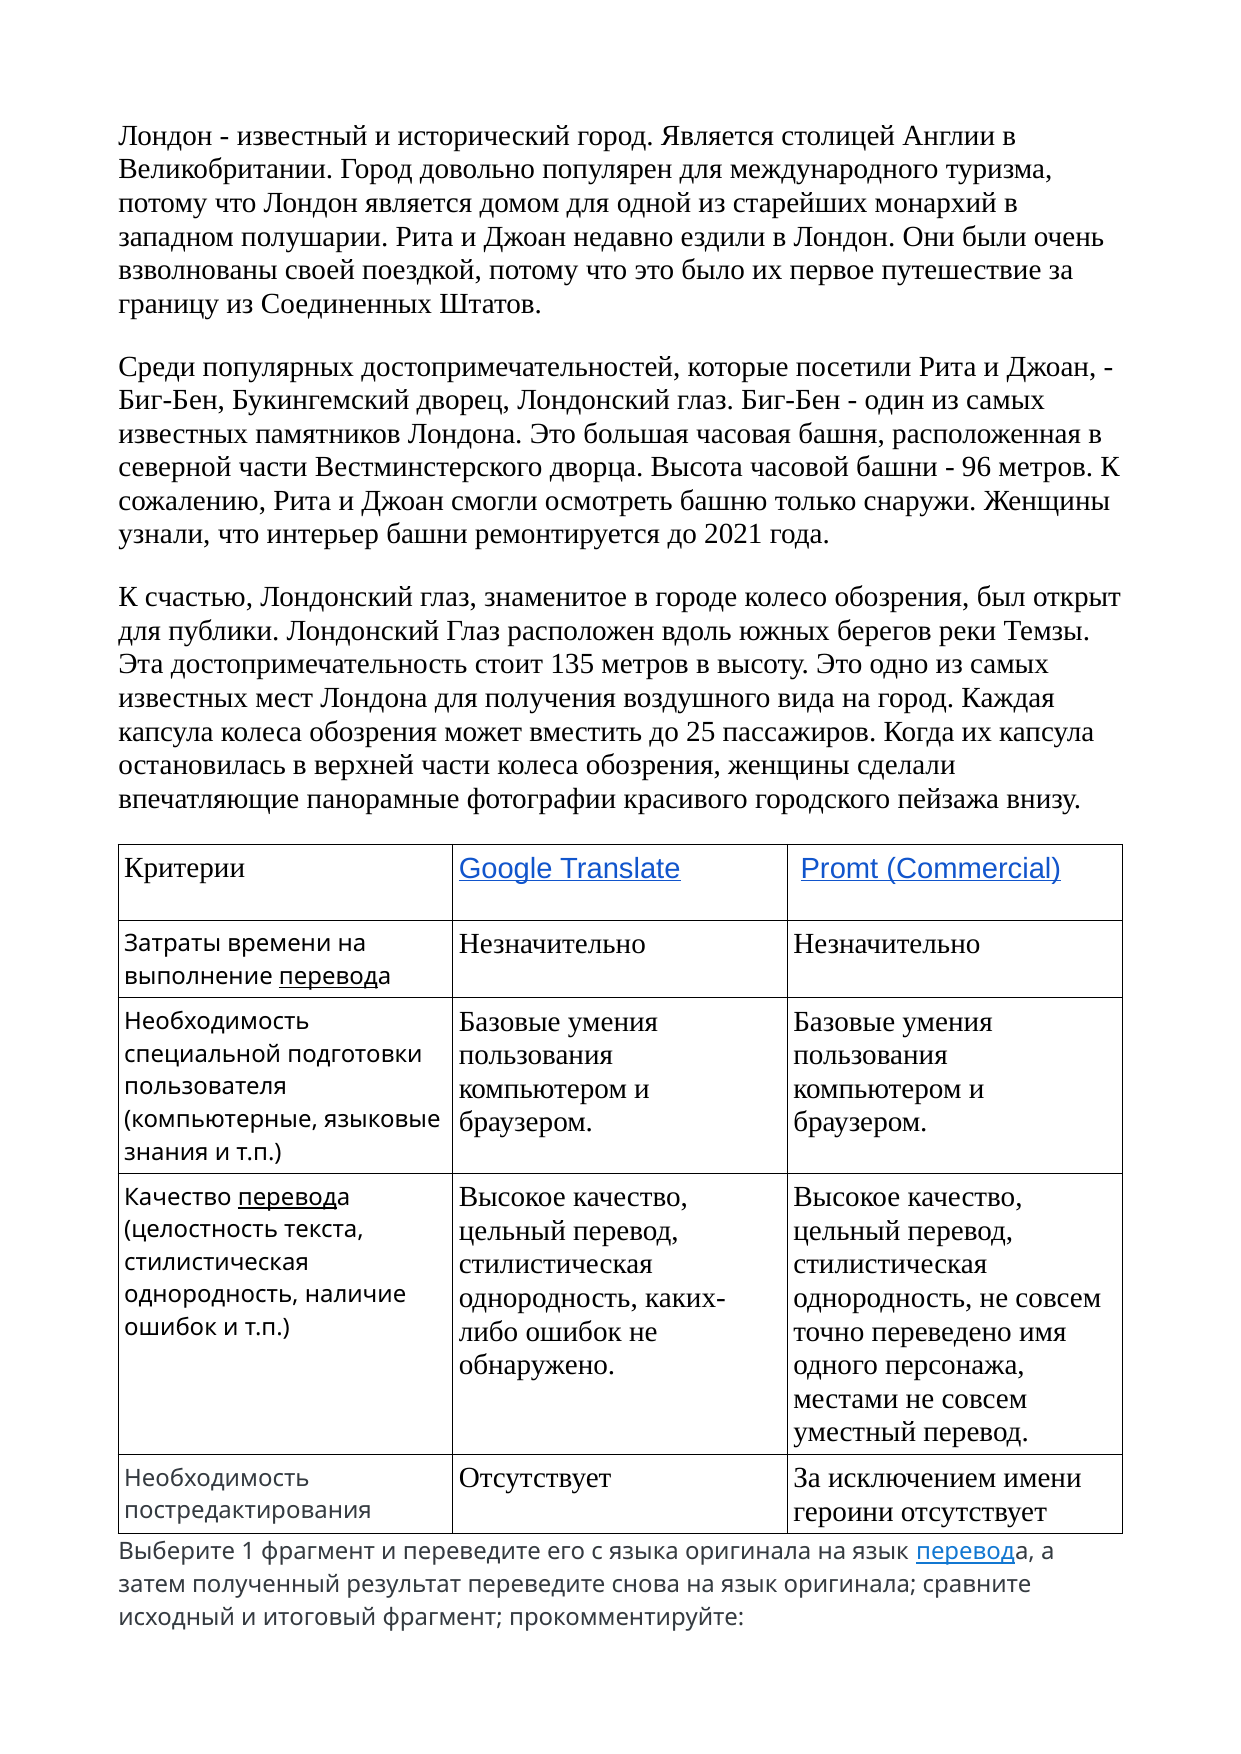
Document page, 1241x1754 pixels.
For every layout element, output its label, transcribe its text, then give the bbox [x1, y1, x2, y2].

table_cell Высокое качество, цельный перевод, стилистическая однородность, не совсем точно переведено имя одного персонажа, местами не совсем уместный перевод. [788, 1174, 1122, 1453]
table_cell Необходимость специальной подготовки пользователя (компьютерные, языковые знания и т.п.) [119, 998, 452, 1173]
text Выберите 1 фрагмент и переведите его с языка оригинала на язык перевода, а затем полученный результат переведите снова на язык оригинала; сравните исходный и итоговый фрагмент; прокомментируйте: [118, 1534, 1122, 1632]
table_cell Затраты времени на выполнение перевода [119, 921, 452, 997]
text Среди популярных достопримечательностей, которые посетили Рита и Джоан, - Биг-Бен, Букингемский дворец, Лондонский глаз. Биг-Бен - один из самых известных памятников Лондона. Это большая часовая башня, расположенная в северной части Вестминстерского дворца. Высота часовой башни - 96 метров. К сожалению, Рита и Джоан смогли осмотреть башню только снаружи. Женщины узнали, что интерьер башни ремонтируется до 2021 года. [118, 349, 1122, 550]
table_cell Базовые умения пользования компьютером и браузером. [788, 998, 1122, 1173]
table_cell Незначительно [788, 921, 1122, 997]
table_header Критерии [119, 845, 452, 919]
table_cell Отсутствует [453, 1455, 787, 1533]
table_cell За исключением имени героини отсутствует [788, 1455, 1122, 1533]
table_cell Качество перевода (целостность текста, стилистическая однородность, наличие ошибок и т.п.) [119, 1174, 452, 1453]
table_header Google Translate [453, 845, 787, 919]
table_cell Базовые умения пользования компьютером и браузером. [453, 998, 787, 1173]
text К счастью, Лондонский глаз, знаменитое в городе колесо обозрения, был открыт для публики. Лондонский Глаз расположен вдоль южных берегов реки Темзы. Эта достопримечательность стоит 135 метров в высоту. Это одно из самых известных мест Лондона для получения воздушного вида на город. Каждая капсула колеса обозрения может вместить до 25 пассажиров. Когда их капсула остановилась в верхней части колеса обозрения, женщины сделали впечатляющие панорамные фотографии красивого городского пейзажа внизу. [118, 579, 1122, 814]
table_cell Незначительно [453, 921, 787, 997]
text Лондон - известный и исторический город. Является столицей Англии в Великобритании. Город довольно популярен для международного туризма, потому что Лондон является домом для одной из старейших монархий в западном полушарии. Рита и Джоан недавно ездили в Лондон. Они были очень взволнованы своей поездкой, потому что это было их первое путешествие за границу из Соединенных Штатов. [118, 118, 1122, 319]
table_cell Высокое качество, цельный перевод, стилистическая однородность, каких-либо ошибок не обнаружено. [453, 1174, 787, 1453]
table_cell Необходимость постредактирования [119, 1455, 452, 1533]
table_header Promt (Commercial) [788, 845, 1122, 919]
